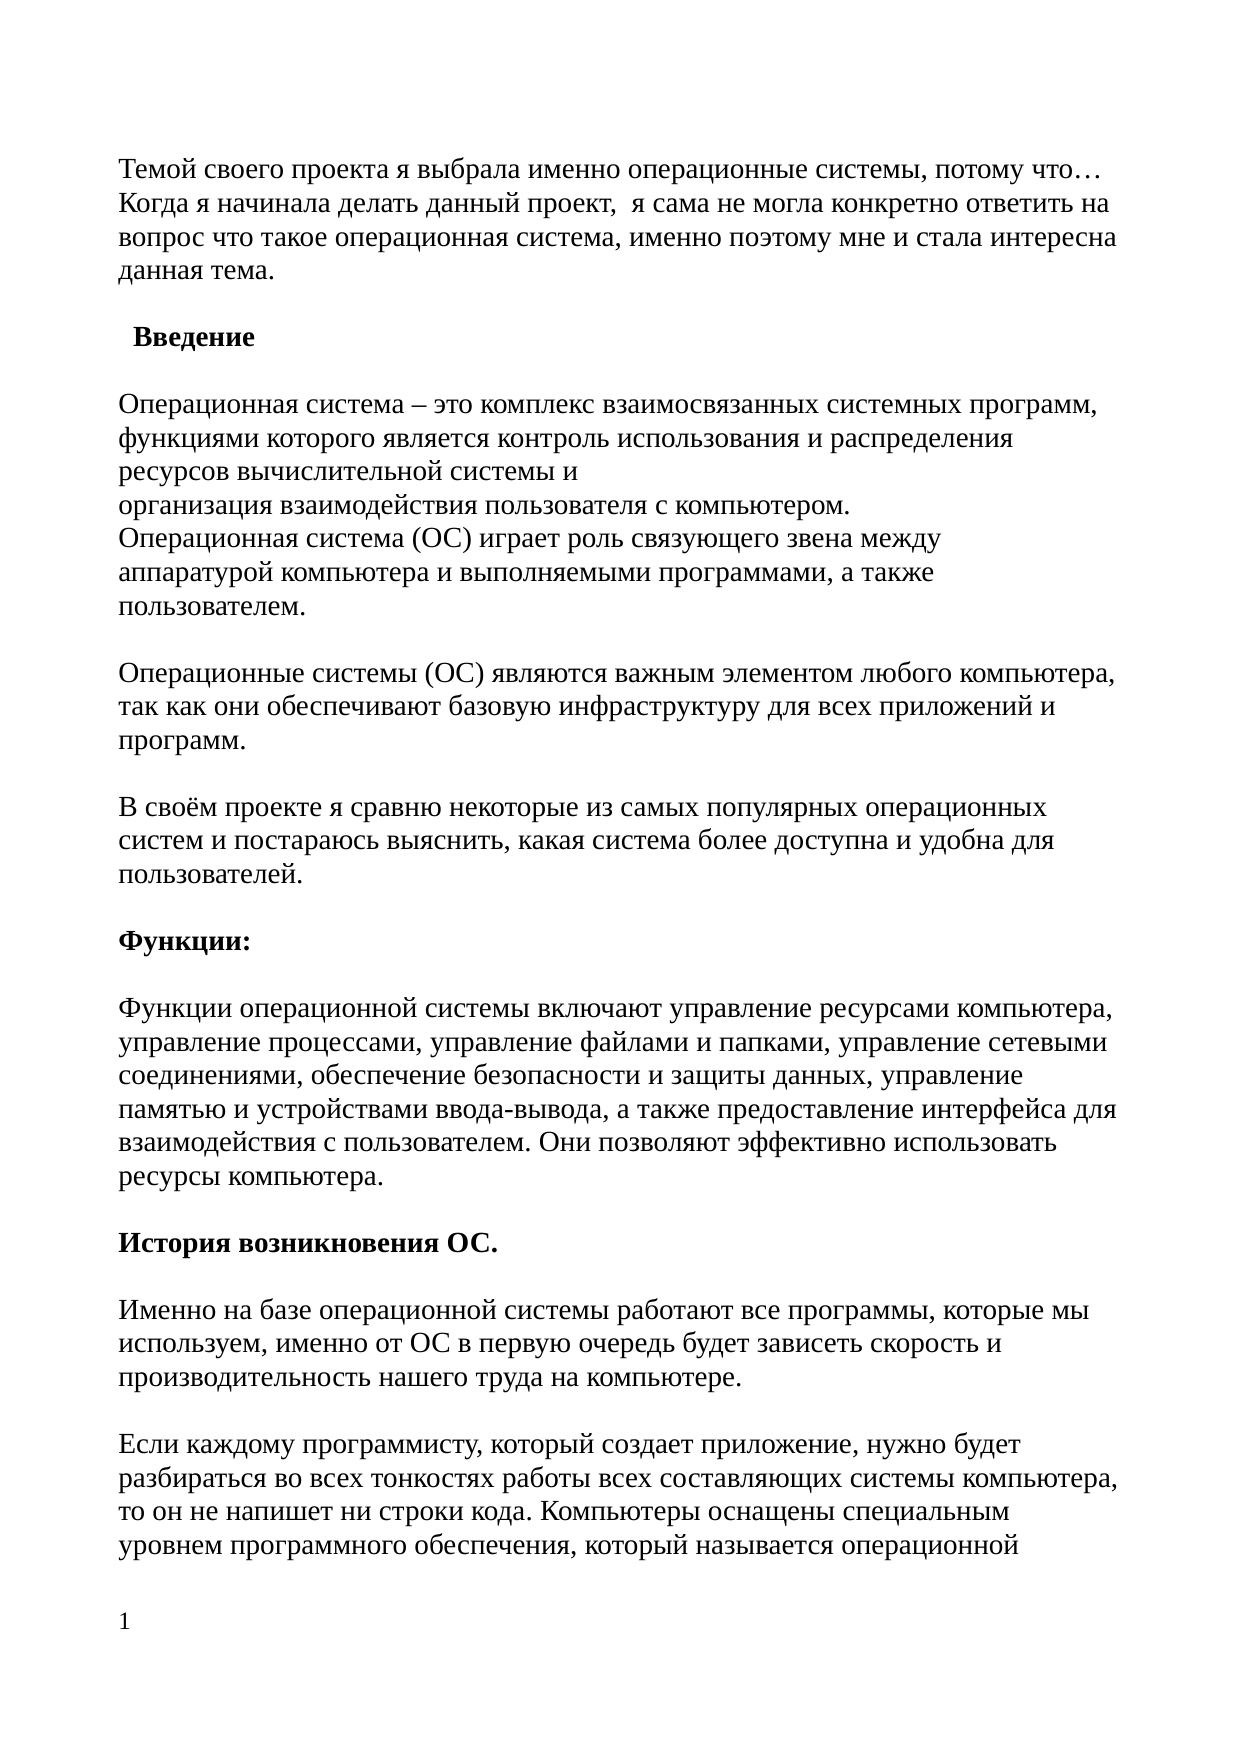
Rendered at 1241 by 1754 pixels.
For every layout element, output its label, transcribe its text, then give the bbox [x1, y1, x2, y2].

text Функции операционной системы включают управление ресурсами компьютера, управление процессами, управление файлами и папками, управление сетевыми соединениями, обеспечение безопасности и защиты данных, управление памятью и устройствами ввода-вывода, а также предоставление интерфейса для взаимодействия с пользователем. Они позволяют эффективно использовать ресурсы компьютера. [118, 990, 1122, 1191]
text В своём проекте я сравню некоторые из самых популярных операционных систем и постараюсь выяснить, какая система более доступна и удобна для пользователей. [118, 789, 1122, 889]
text Операционная система (ОС) играет роль связующего звена между [118, 521, 1122, 554]
text Темой своего проекта я выбрала именно операционные системы, потому что… [118, 152, 1122, 185]
text Введение [59, 319, 1122, 353]
text Именно на базе операционной системы работают все программы, которые мы используем, именно от ОС в первую очередь будет зависеть скорость и производительность нашего труда на компьютере. [118, 1292, 1122, 1393]
text История возникновения ОС. [118, 1225, 1122, 1258]
text Функции: [118, 923, 1122, 957]
text Операционные системы (OС) являются важным элементом любого компьютера, [118, 655, 1122, 688]
text Операционная система – это комплекс взаимосвязанных системных программ, [118, 386, 1122, 420]
text функциями которого является контроль использования и распределения ресурсов вычислительной системы и [118, 420, 1122, 487]
text организация взаимодействия пользователя с компьютером. [118, 487, 1122, 521]
text аппаратурой компьютера и выполняемыми программами, а также пользователем. [118, 554, 1122, 621]
text Если каждому программисту, который создает приложение, нужно будет разбираться во всех тонкостях работы всех составляющих системы компьютера, то он не напишет ни строки кода. Компьютеры оснащены специальным уровнем программного обеспечения, который называется операционной [118, 1426, 1122, 1560]
text так как они обеспечивают базовую инфраструктуру для всех приложений и программ. [118, 688, 1122, 755]
text Когда я начинала делать данный проект, я сама не могла конкретно ответить на вопрос что такое операционная система, именно поэтому мне и стала интересна данная тема. [118, 185, 1122, 286]
